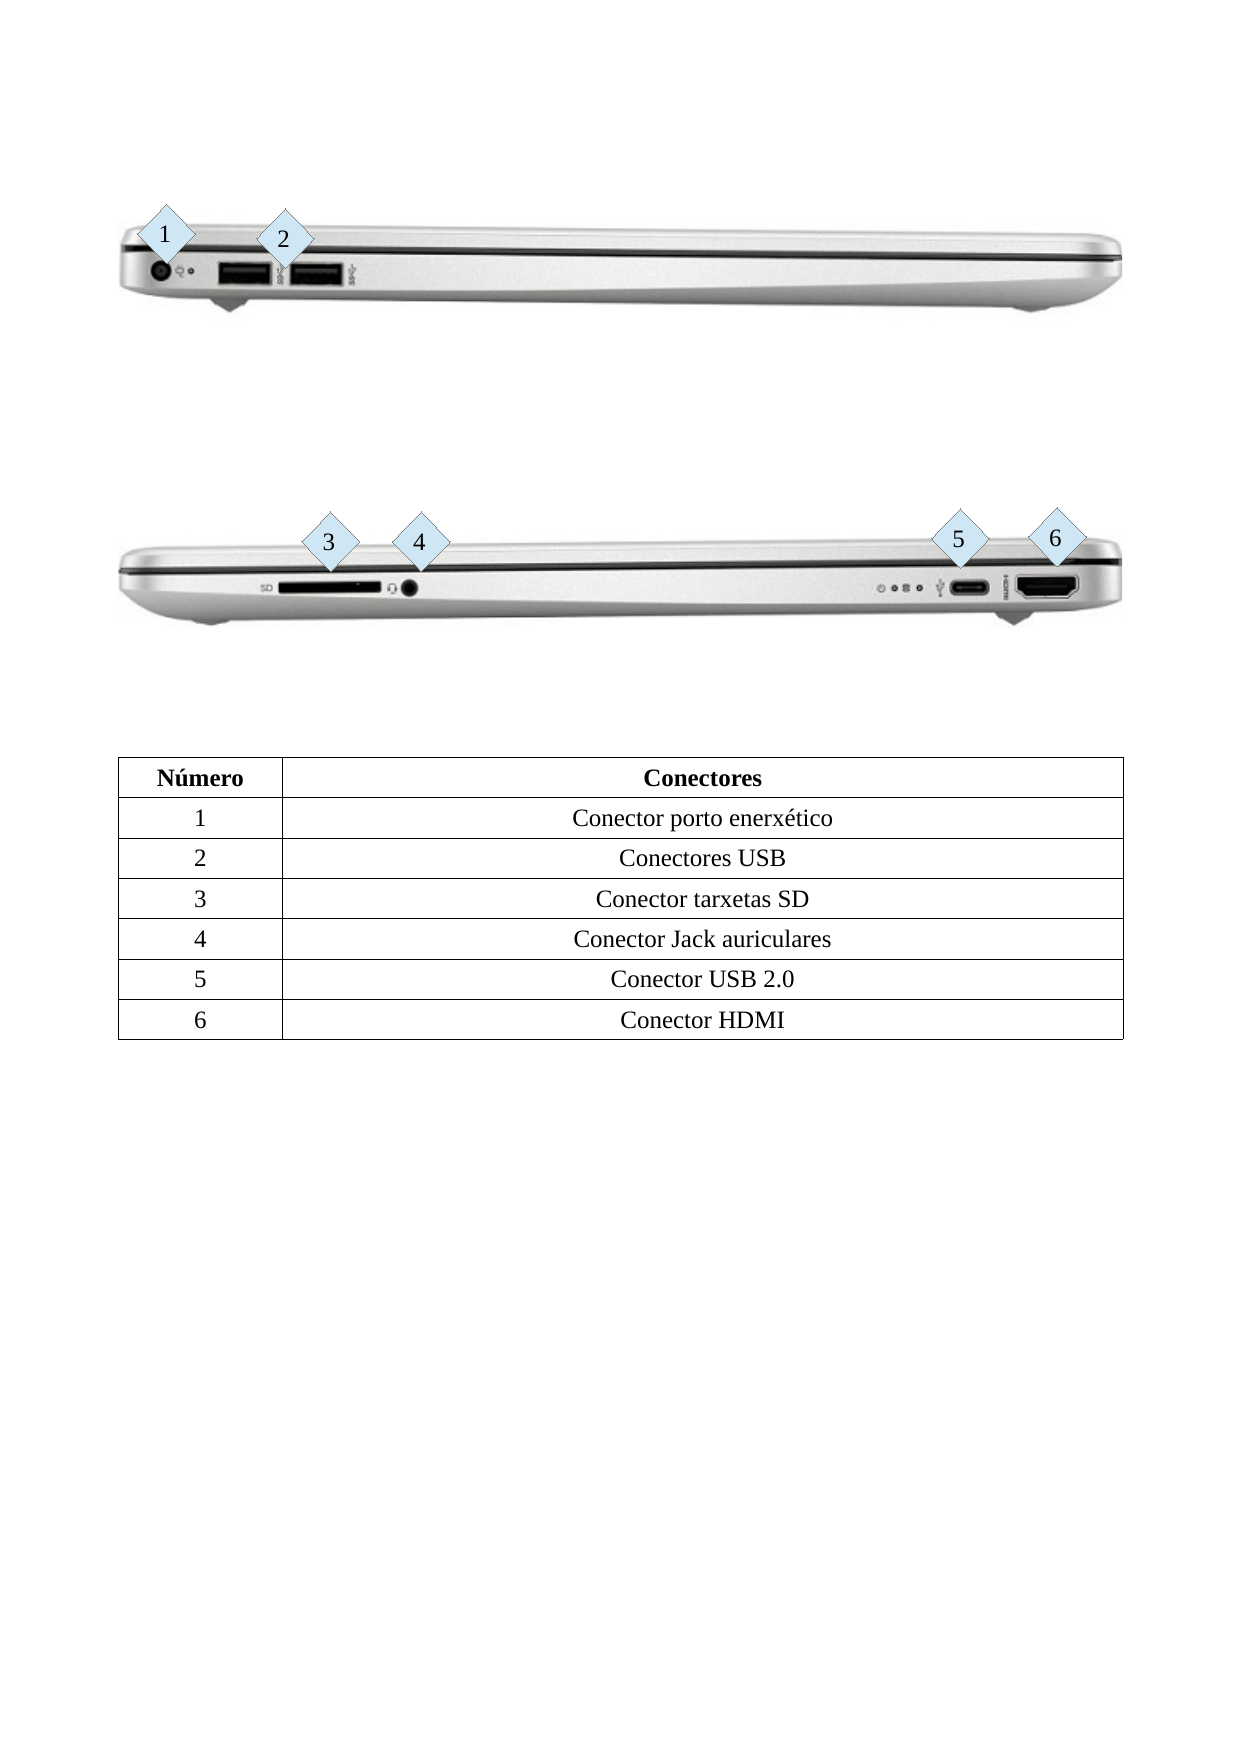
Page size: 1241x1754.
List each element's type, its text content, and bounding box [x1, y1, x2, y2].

table_cell 1 [119, 798, 282, 838]
table_header Conectores [283, 758, 1123, 797]
table_cell Conector USB 2.0 [283, 960, 1123, 999]
table_cell 3 [119, 879, 282, 918]
table_cell 4 [119, 919, 282, 958]
table_cell 6 [119, 1000, 282, 1039]
table_cell Conector porto enerxético [283, 798, 1123, 838]
table_cell Conector tarxetas SD [283, 879, 1123, 918]
picture [118, 159, 1123, 675]
table_cell Conector Jack auriculares [283, 919, 1123, 958]
table_header Número [119, 758, 282, 797]
table_cell 5 [119, 960, 282, 999]
table_cell Conector HDMI [283, 1000, 1123, 1039]
table_cell Conectores USB [283, 839, 1123, 878]
table_cell 2 [119, 839, 282, 878]
